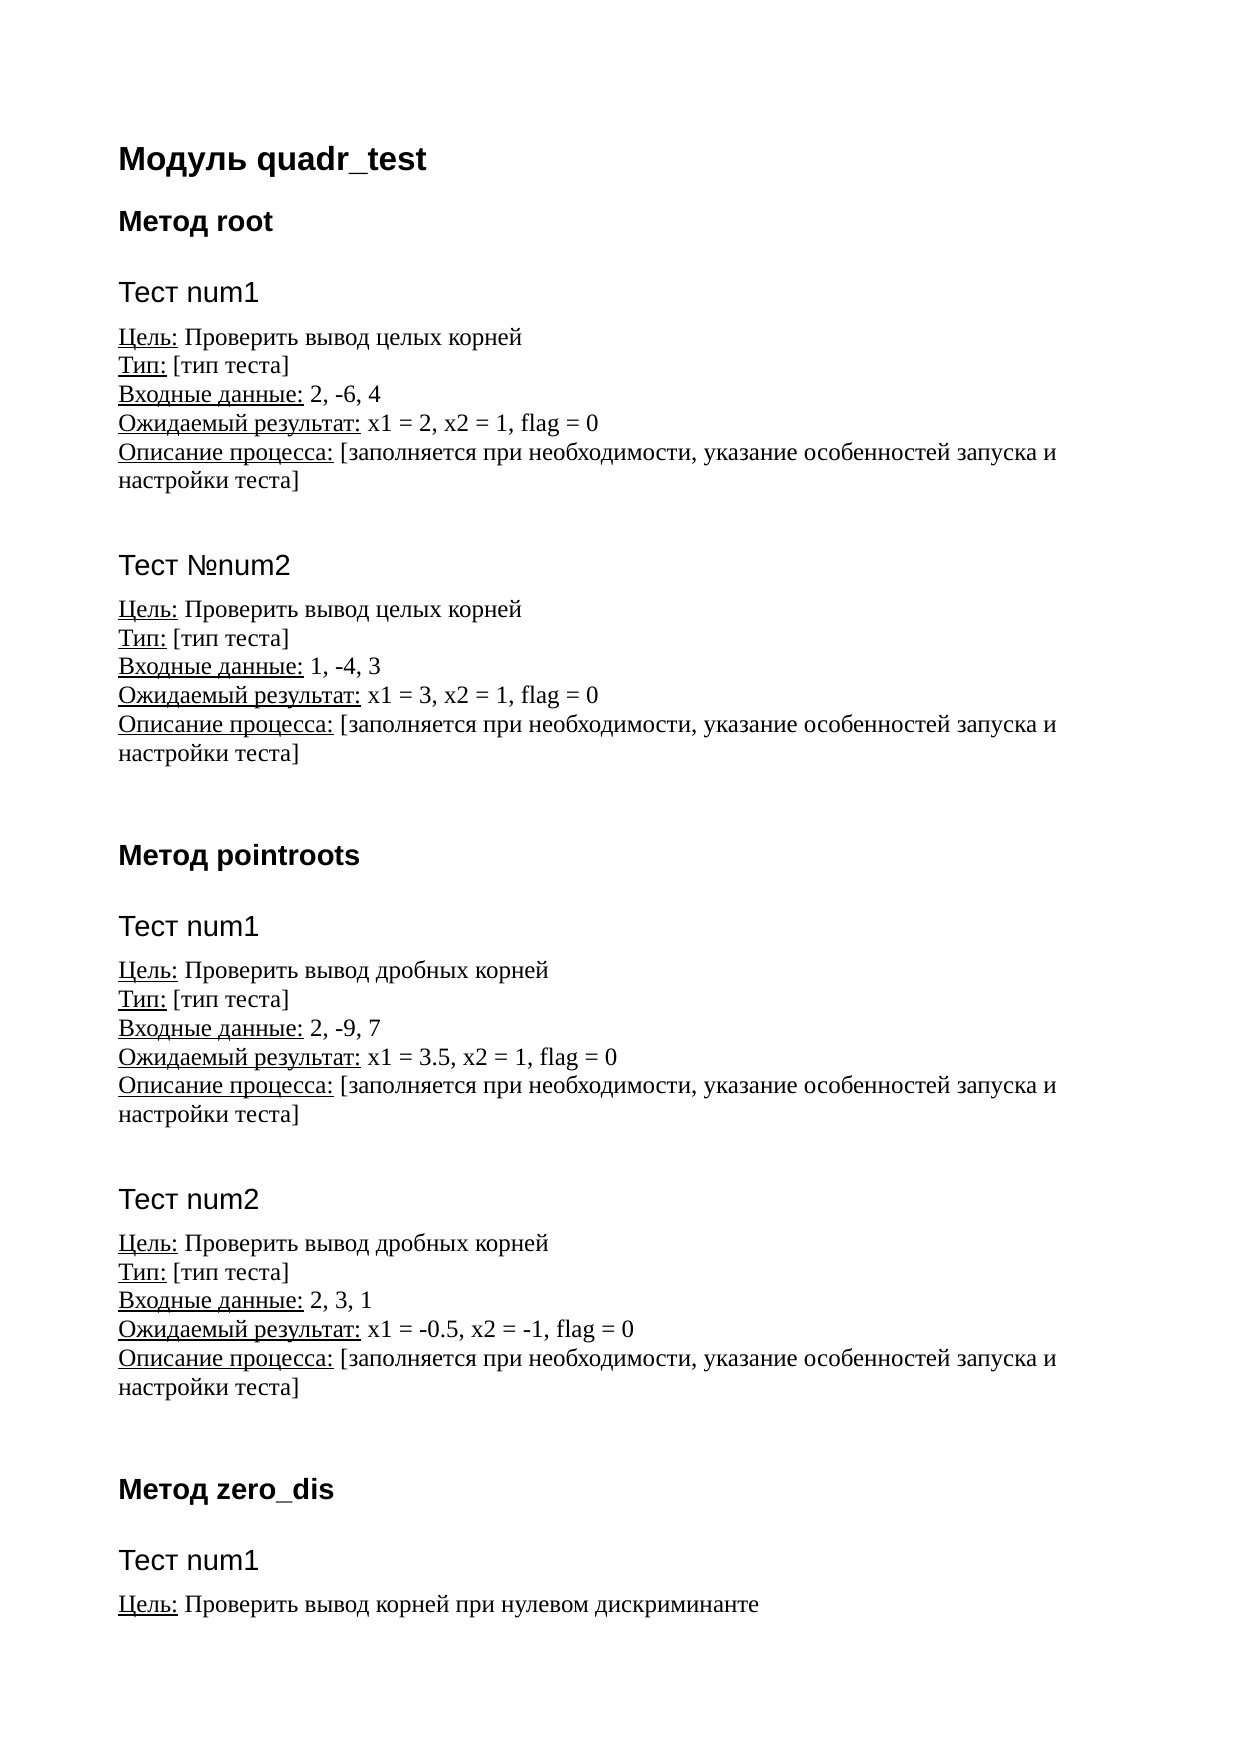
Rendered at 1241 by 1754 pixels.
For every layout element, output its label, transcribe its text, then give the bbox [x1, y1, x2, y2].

subtitle Метод zero_dis [118, 1472, 1122, 1506]
subtitle Тест num1 [118, 276, 1122, 309]
text Тип: [тип теста] [118, 984, 1122, 1013]
text Цель: Проверить вывод дробных корней [118, 956, 1122, 984]
subtitle Тест num2 [118, 1182, 1122, 1215]
subtitle Метод pointroots [118, 838, 1122, 872]
subtitle Тест num1 [118, 1543, 1122, 1577]
text Тип: [тип теста] [118, 1257, 1122, 1285]
text Цель: Проверить вывод корней при нулевом дискриминанте [118, 1589, 1122, 1618]
text Ожидаемый результат: x1 = 2, x2 = 1, flag = 0 [118, 408, 1122, 437]
text Ожидаемый результат: x1 = 3.5, x2 = 1, flag = 0 [118, 1042, 1122, 1071]
text Входные данные: 1, -4, 3 [118, 651, 1122, 680]
text Описание процесса: [заполняется при необходимости, указание особенностей запуска и настройки теста] [118, 1071, 1122, 1128]
text Описание процесса: [заполняется при необходимости, указание особенностей запуска и настройки теста] [118, 1343, 1122, 1400]
text Описание процесса: [заполняется при необходимости, указание особенностей запуска и настройки теста] [118, 437, 1122, 494]
subtitle Тест num1 [118, 909, 1122, 943]
text Описание процесса: [заполняется при необходимости, указание особенностей запуска и настройки теста] [118, 709, 1122, 766]
text Цель: Проверить вывод целых корней [118, 322, 1122, 350]
text Ожидаемый результат: x1 = 3, x2 = 1, flag = 0 [118, 680, 1122, 709]
subtitle Метод root [118, 204, 1122, 238]
text Тип: [тип теста] [118, 350, 1122, 379]
text Тип: [тип теста] [118, 623, 1122, 651]
text Входные данные: 2, -6, 4 [118, 379, 1122, 408]
subtitle Тест №num2 [118, 548, 1122, 581]
text Ожидаемый результат: x1 = -0.5, x2 = -1, flag = 0 [118, 1314, 1122, 1343]
text Цель: Проверить вывод целых корней [118, 594, 1122, 623]
text Входные данные: 2, -9, 7 [118, 1013, 1122, 1042]
text Цель: Проверить вывод дробных корней [118, 1228, 1122, 1257]
text Входные данные: 2, 3, 1 [118, 1285, 1122, 1314]
subtitle Модуль quadr_test [118, 139, 1122, 177]
